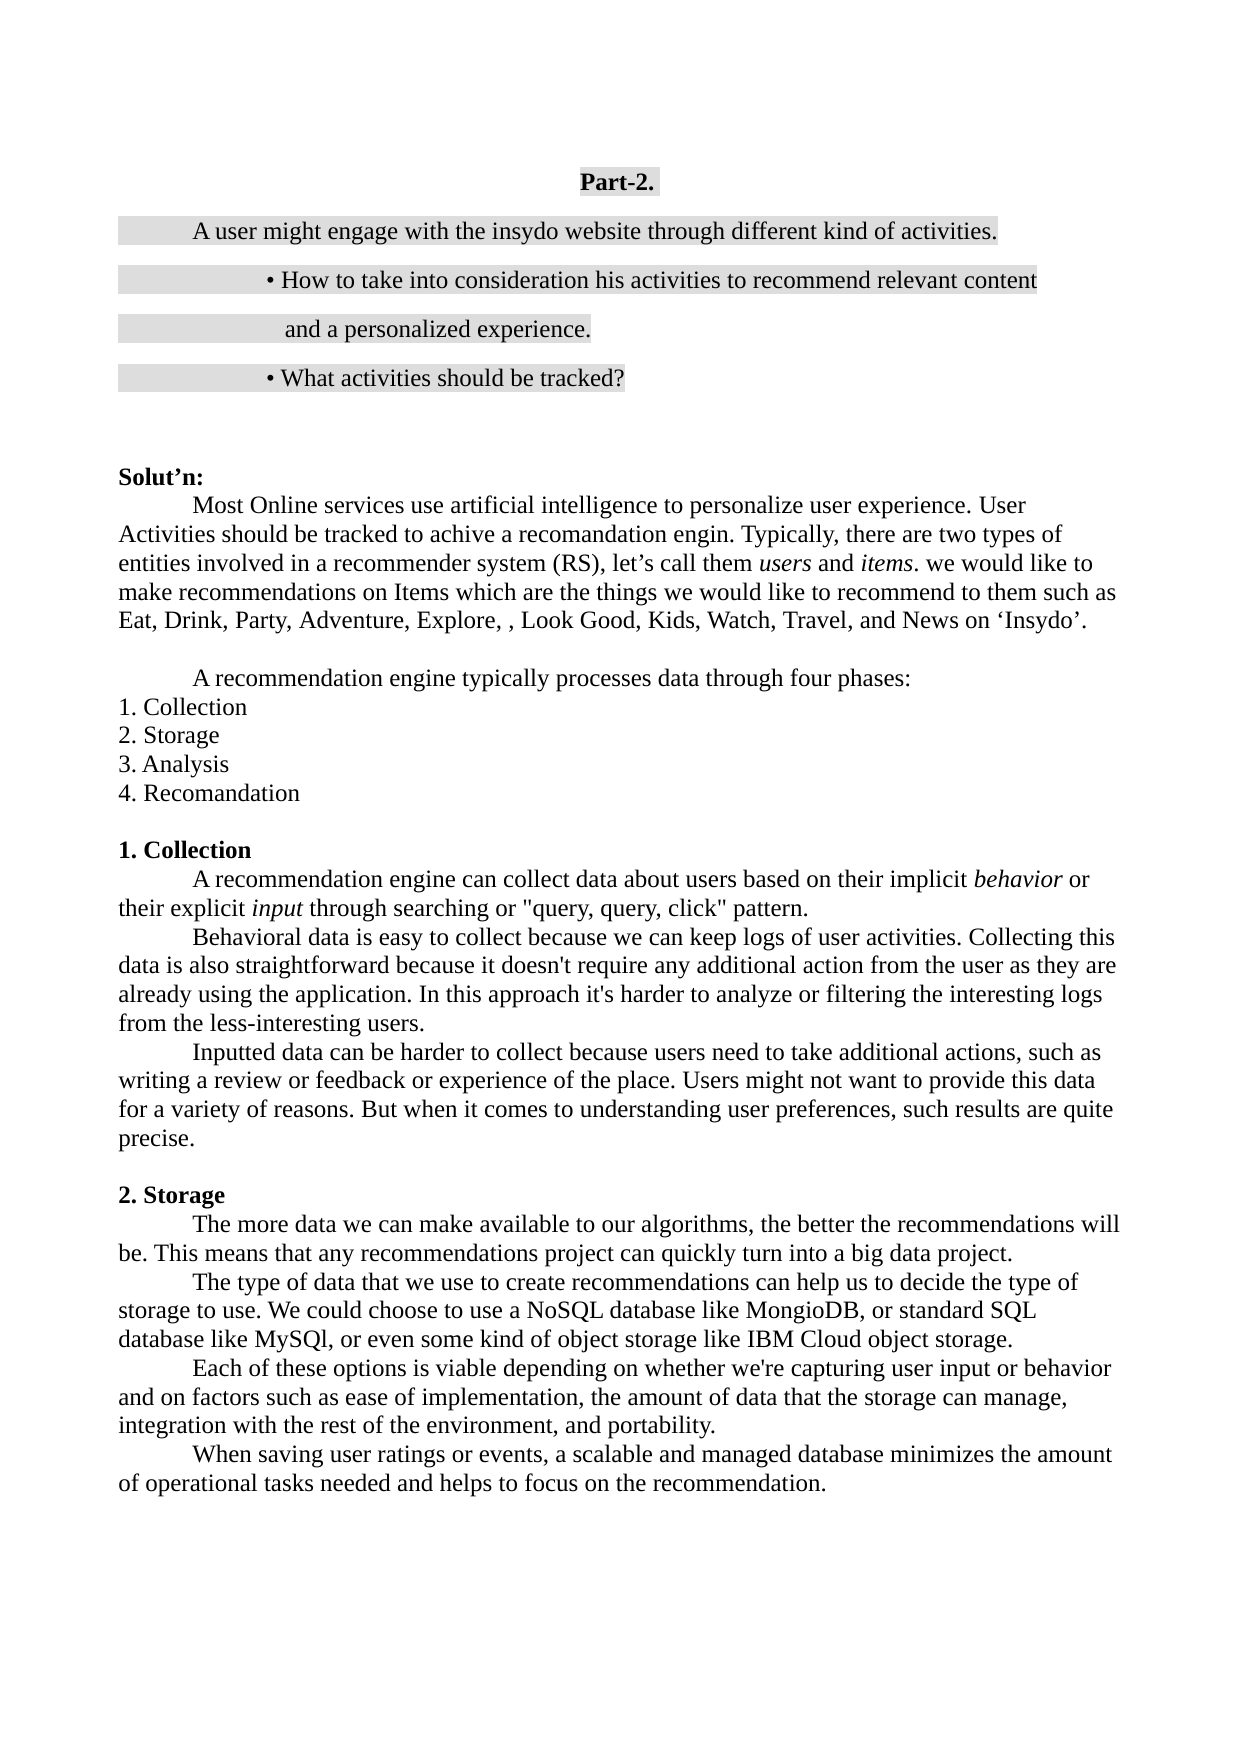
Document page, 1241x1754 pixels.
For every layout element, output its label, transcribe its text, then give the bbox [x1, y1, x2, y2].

text The type of data that we use to create recommendations can help us to decide the type of storage to use. We could choose to use a NoSQL database like MongioDB, or standard SQL database like MySQl, or even some kind of object storage like IBM Cloud object storage. [118, 1267, 1122, 1353]
text Each of these options is viable depending on whether we're capturing user input or behavior and on factors such as ease of implementation, the amount of data that the storage can manage, integration with the rest of the environment, and portability. [118, 1353, 1122, 1439]
text The more data we can make available to our algorithms, the better the recommendations will be. This means that any recommendations project can quickly turn into a big data project. [118, 1209, 1122, 1267]
text Solut’n: [118, 462, 1122, 490]
text • How to take into consideration his activities to recommend relevant content [118, 265, 1122, 294]
text and a personalized experience. [118, 314, 1122, 343]
text A recommendation engine typically processes data through four phases: [118, 663, 1122, 692]
text Inputted data can be harder to collect because users need to take additional actions, such as writing a review or feedback or experience of the place. Users might not want to provide this data for a variety of reasons. But when it comes to understanding user preferences, such results are quite precise. [118, 1037, 1122, 1152]
text 2. Storage [118, 720, 1122, 749]
text A user might engage with the insydo website through different kind of activities. [118, 216, 1122, 245]
text 4. Recomandation [118, 778, 1122, 807]
text • What activities should be tracked? [118, 363, 1122, 392]
text 1. Collection [118, 835, 1122, 864]
text Part-2. [118, 167, 1122, 196]
text Most Online services use artificial intelligence to personalize user experience. User Activities should be tracked to achive a recomandation engin. Typically, there are two types of entities involved in a recommender system (RS), let’s call them users and items. we would like to make recommendations on Items which are the things we would like to recommend to them such as Eat, Drink, Party, Adventure, Explore, , Look Good, Kids, Watch, Travel, and News on ‘Insydo’. [118, 490, 1122, 634]
text Behavioral data is easy to collect because we can keep logs of user activities. Collecting this data is also straightforward because it doesn't require any additional action from the user as they are already using the application. In this approach it's harder to analyze or filtering the interesting logs from the less-interesting users. [118, 922, 1122, 1037]
text When saving user ratings or events, a scalable and managed database minimizes the amount of operational tasks needed and helps to focus on the recommendation. [118, 1439, 1122, 1497]
text A recommendation engine can collect data about users based on their implicit behavior or their explicit input through searching or "query, query, click" pattern. [118, 864, 1122, 922]
text 1. Collection [118, 692, 1122, 720]
text 3. Analysis [118, 749, 1122, 778]
text 2. Storage [118, 1180, 1122, 1209]
